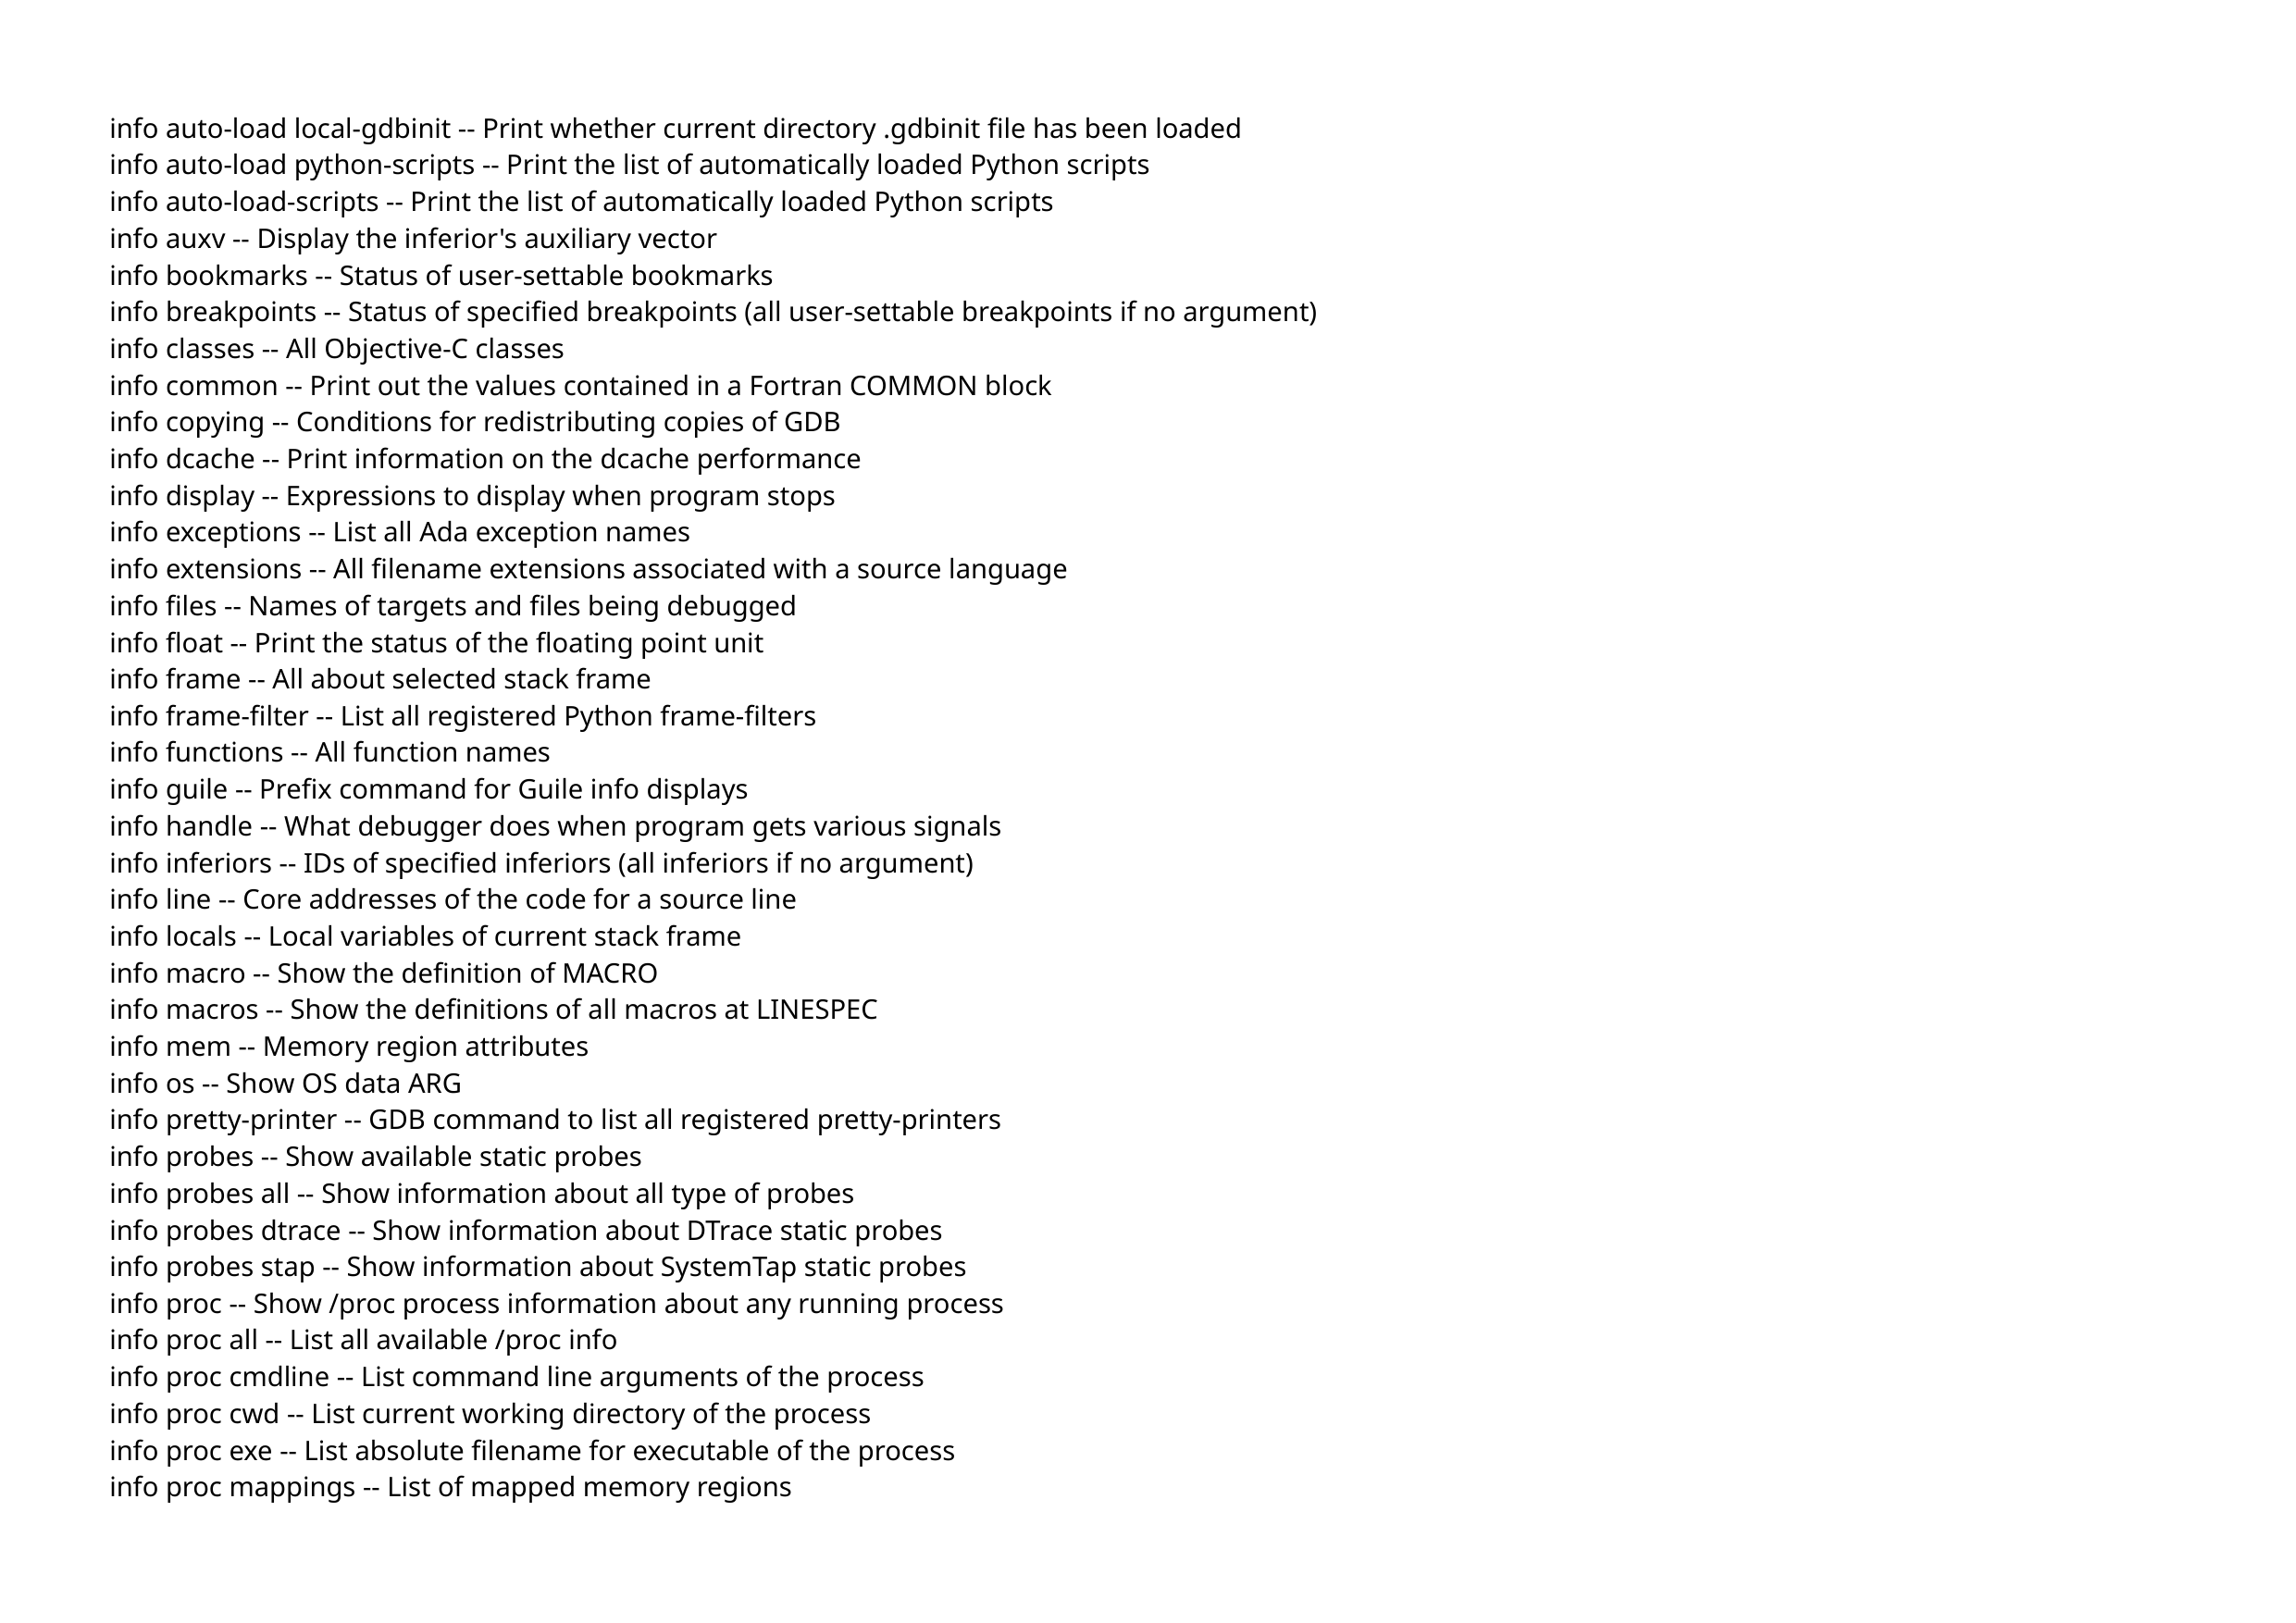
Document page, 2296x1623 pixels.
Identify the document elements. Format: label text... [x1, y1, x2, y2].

text info auto-load local-gdbinit -- Print whether current directory .gdbinit file has been loaded info auto-load python-scripts -- Print the list of automatically loaded Python scripts info auto-load-scripts -- Print the list of automatically loaded Python scripts info auxv -- Display the inferior's auxiliary vector info bookmarks -- Status of user-settable bookmarks info breakpoints -- Status of specified breakpoints (all user-settable breakpoints if no argument) info classes -- All Objective-C classes info common -- Print out the values contained in a Fortran COMMON block info copying -- Conditions for redistributing copies of GDB info dcache -- Print information on the dcache performance info display -- Expressions to display when program stops info exceptions -- List all Ada exception names info extensions -- All filename extensions associated with a source language info files -- Names of targets and files being debugged info float -- Print the status of the floating point unit info frame -- All about selected stack frame info frame-filter -- List all registered Python frame-filters info functions -- All function names info guile -- Prefix command for Guile info displays info handle -- What debugger does when program gets various signals info inferiors -- IDs of specified inferiors (all inferiors if no argument) info line -- Core addresses of the code for a source line info locals -- Local variables of current stack frame info macro -- Show the definition of MACRO info macros -- Show the definitions of all macros at LINESPEC info mem -- Memory region attributes info os -- Show OS data ARG info pretty-printer -- GDB command to list all registered pretty-printers info probes -- Show available static probes info probes all -- Show information about all type of probes info probes dtrace -- Show information about DTrace static probes info probes stap -- Show information about SystemTap static probes info proc -- Show /proc process information about any running process info proc all -- List all available /proc info info proc cmdline -- List command line arguments of the process info proc cwd -- List current working directory of the process info proc exe -- List absolute filename for executable of the process info proc mappings -- List of mapped memory regions [109, 109, 2278, 1505]
